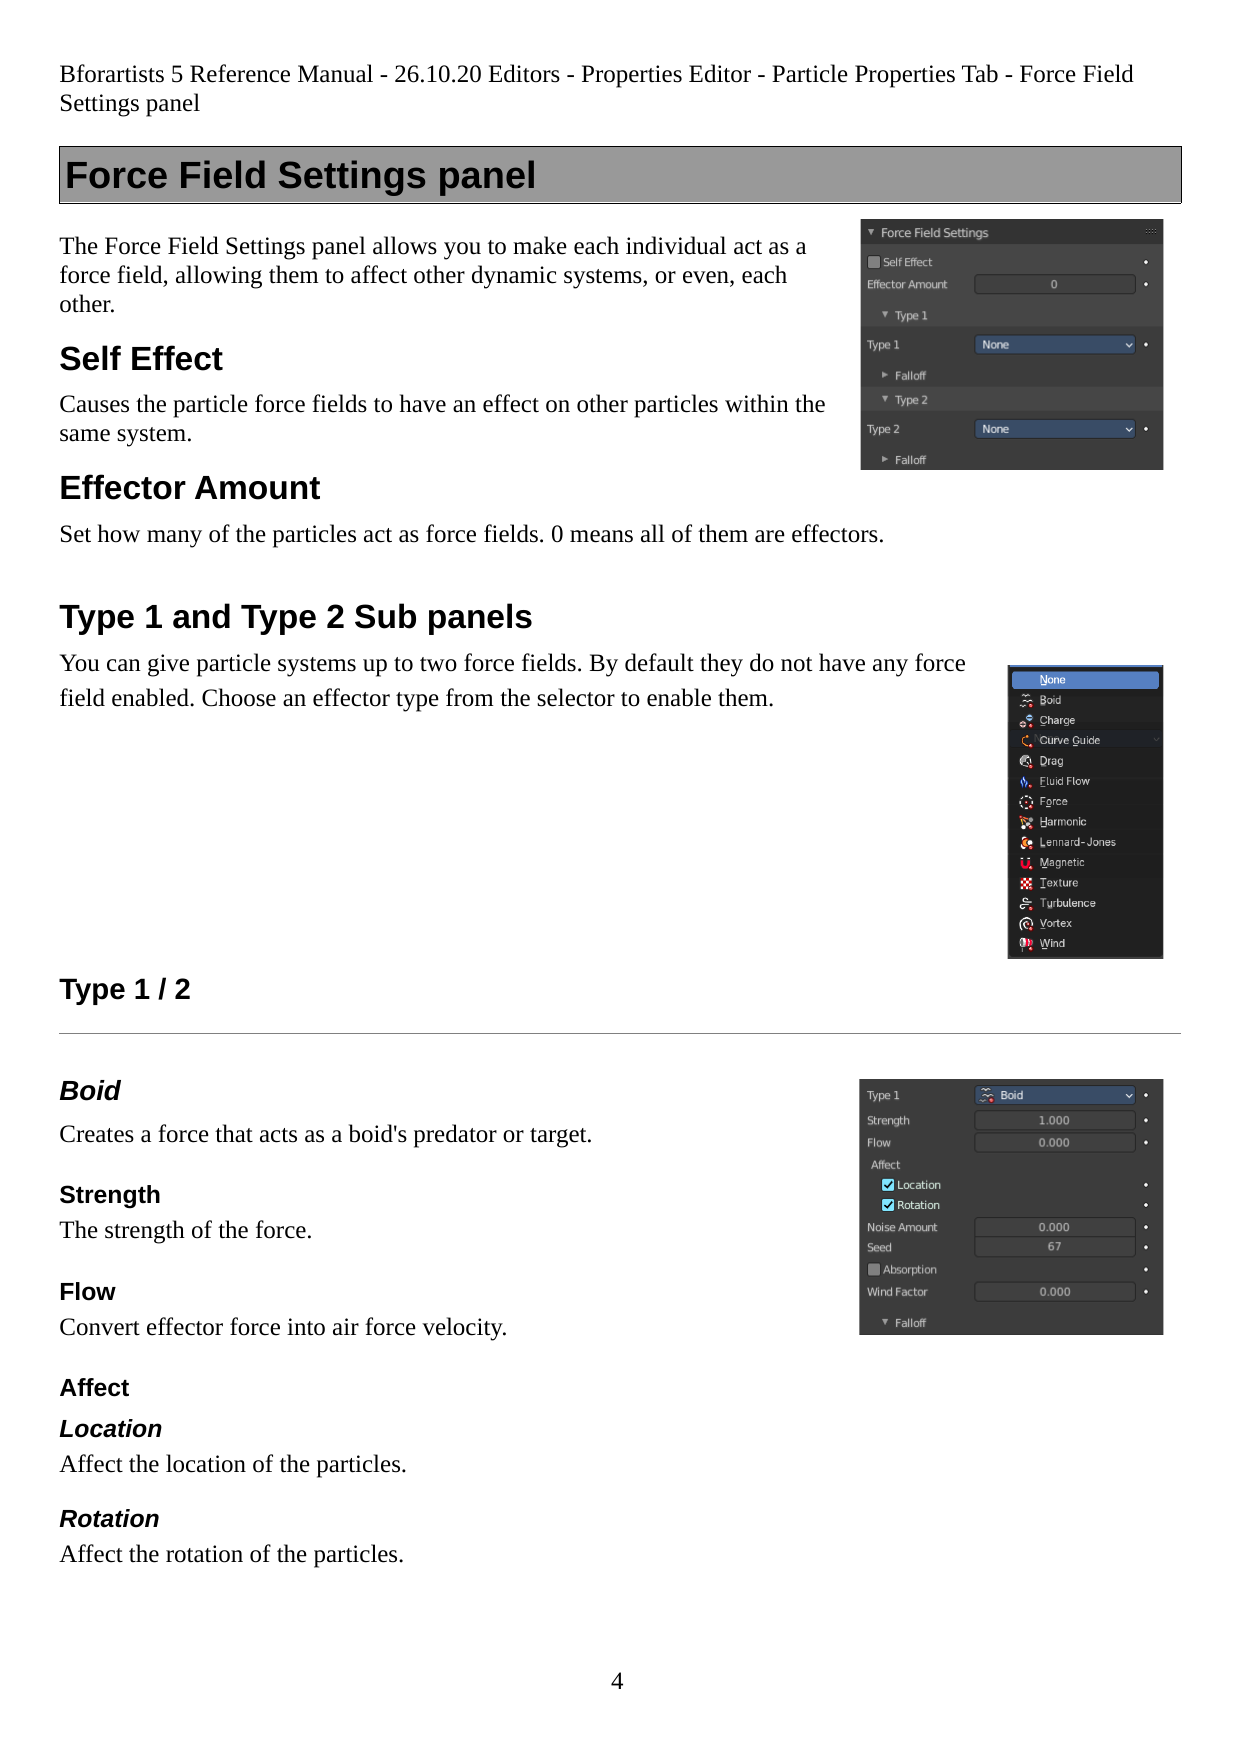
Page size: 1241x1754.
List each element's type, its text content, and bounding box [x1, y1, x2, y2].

subtitle [1164, 1277, 1181, 1305]
subtitle Rotation [59, 1504, 1181, 1533]
picture [859, 1079, 1164, 1335]
text Affect the location of the particles. [59, 1449, 1181, 1478]
picture [860, 219, 1164, 470]
text Convert effector force into air force velocity. [59, 1312, 1181, 1340]
table_header Force Field Settings panel [60, 147, 1181, 202]
subtitle Boid [59, 1074, 1181, 1106]
subtitle Flow [59, 1277, 859, 1305]
subtitle Type 1 and Type 2 Sub panels [59, 597, 1181, 636]
text The Force Field Settings panel allows you to make each individual act as a force field, allowing them to affect other dynamic systems, or even, each other. [59, 231, 860, 318]
subtitle Location [59, 1414, 1181, 1443]
text The strength of the force. [59, 1215, 859, 1244]
text Affect the rotation of the particles. [59, 1539, 1181, 1568]
subtitle Effector Amount [59, 468, 1181, 507]
text Causes the particle force fields to have an effect on other particles within the same system. [59, 389, 860, 447]
text Creates a force that acts as a boid's predator or target. [59, 1119, 859, 1148]
text You can give particle systems up to two force fields. By default they do not have any force field enabled. Choose an effector type from the selector to enable them. [59, 648, 1181, 712]
text Set how many of the particles act as force fields. 0 means all of them are effectors. [59, 519, 1181, 548]
subtitle [1164, 1181, 1181, 1209]
picture [1007, 665, 1164, 959]
subtitle Affect [59, 1373, 1181, 1402]
subtitle Strength [59, 1181, 859, 1209]
subtitle Type 1 / 2 [59, 972, 1181, 1005]
subtitle Self Effect [59, 338, 860, 377]
subtitle [1164, 338, 1181, 377]
